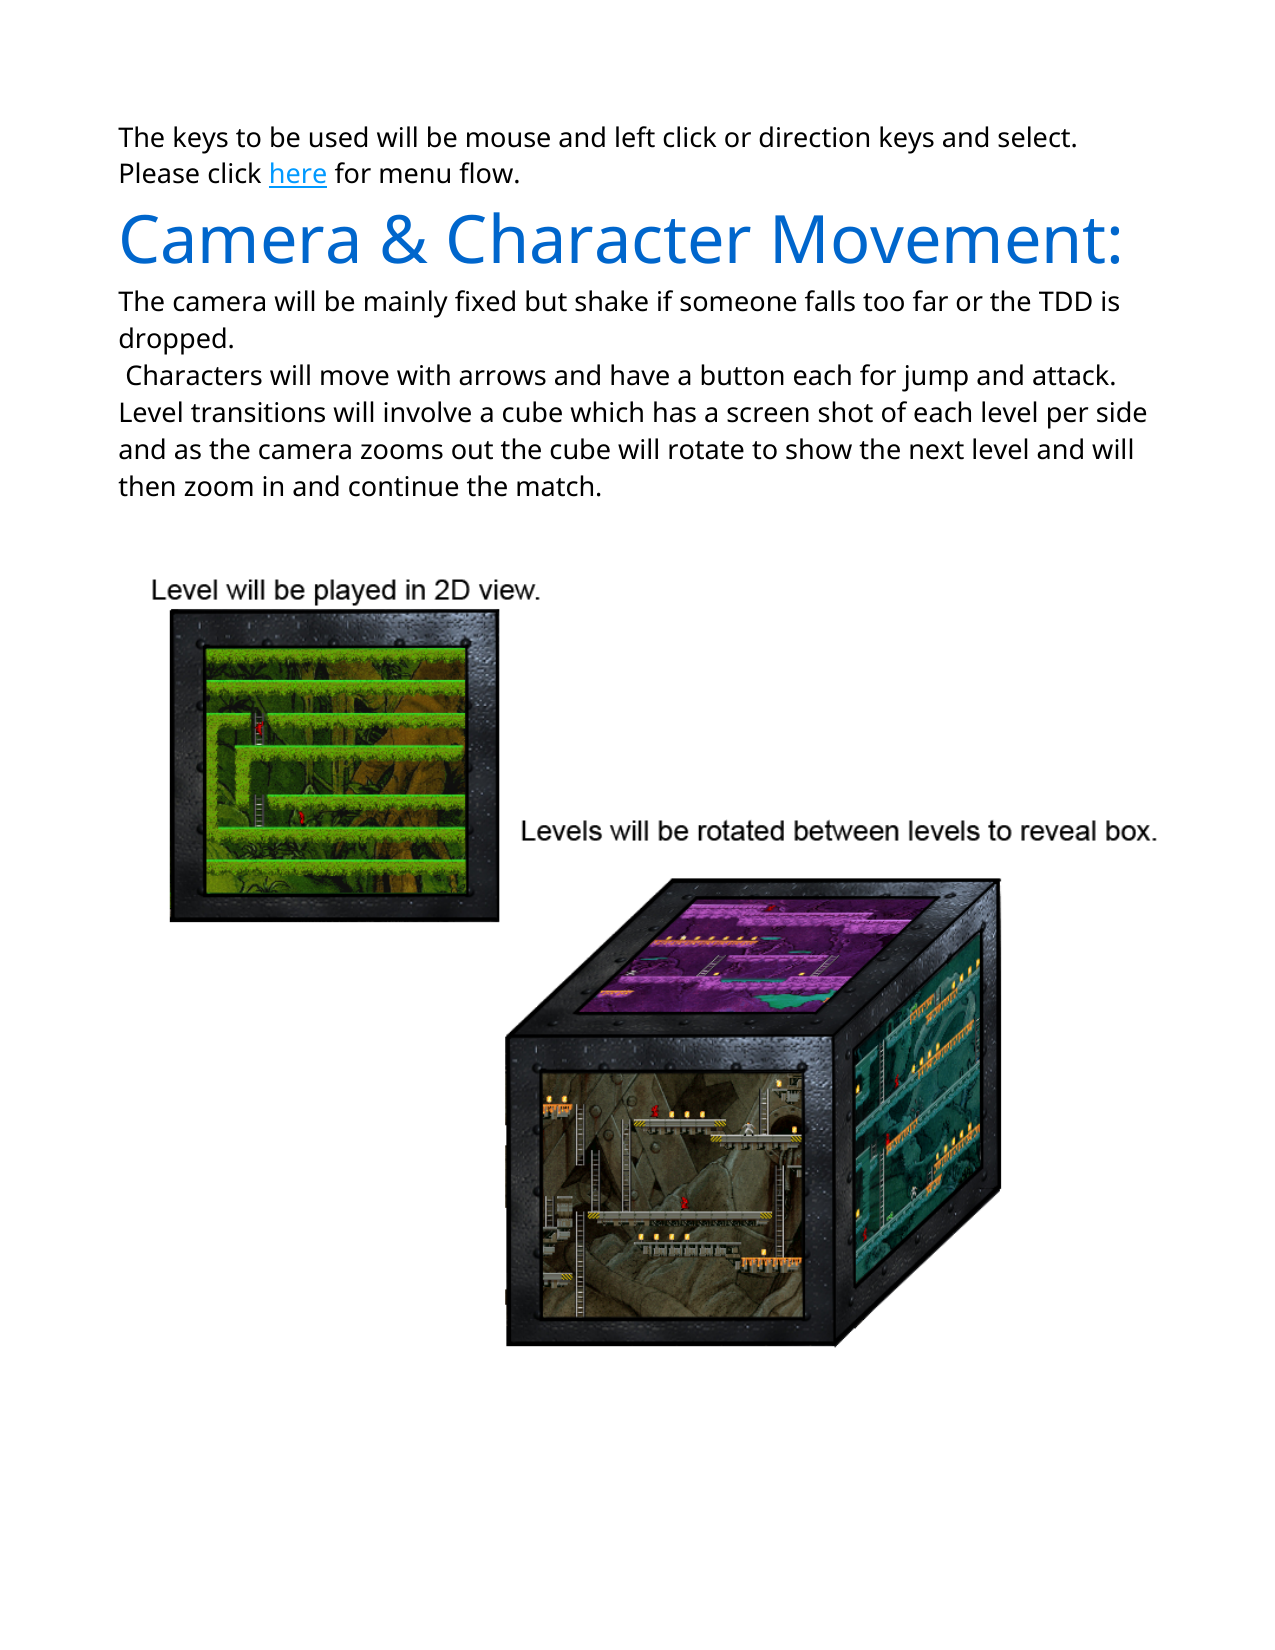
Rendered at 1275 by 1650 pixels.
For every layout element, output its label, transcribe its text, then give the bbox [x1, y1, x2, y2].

picture [118, 556, 1157, 1397]
text The keys to be used will be mouse and left click or direction keys and select. Please click here for menu flow. [118, 118, 1157, 192]
text Camera & Character Movement: [118, 192, 1157, 283]
text The camera will be mainly fixed but shake if someone falls too far or the TDD is dropped. [118, 283, 1157, 356]
text Characters will move with arrows and have a button each for jump and attack. Level transitions will involve a cube which has a screen shot of each level per side and as the camera zooms out the cube will rotate to show the next level and will then zoom in and continue the match. [118, 356, 1157, 504]
